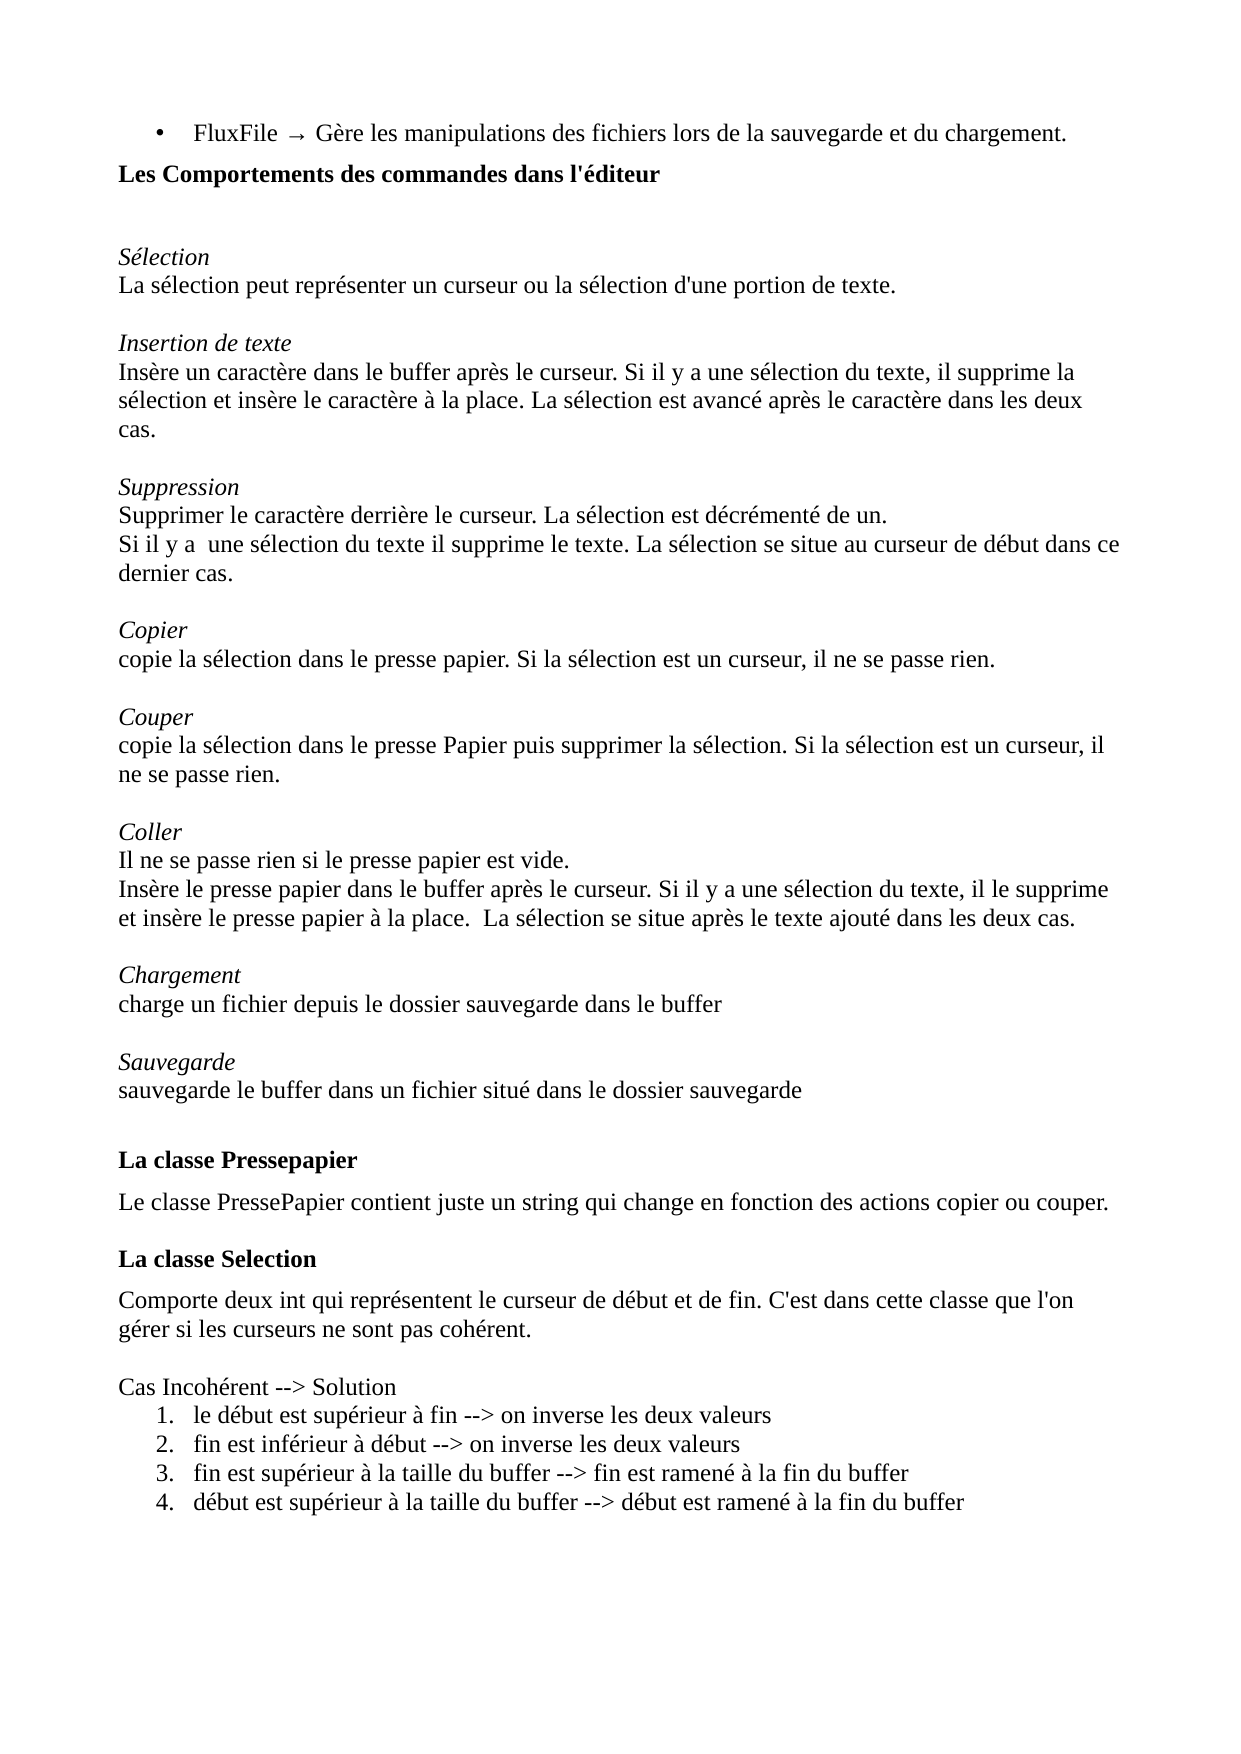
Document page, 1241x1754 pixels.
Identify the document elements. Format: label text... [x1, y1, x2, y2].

text copie la sélection dans le presse papier. Si la sélection est un curseur, il ne se passe rien. [118, 644, 1122, 673]
list FluxFile → Gère les manipulations des fichiers lors de la sauvegarde et du chargement. [156, 118, 1122, 147]
subtitle Les Comportements des commandes dans l'éditeur [118, 159, 1122, 188]
text Couper [118, 702, 1122, 731]
text Supprimer le caractère derrière le curseur. La sélection est décrémenté de un. [118, 501, 1122, 529]
text Insère un caractère dans le buffer après le curseur. Si il y a une sélection du texte, il supprime la sélection et insère le caractère à la place. La sélection est avancé après le caractère dans les deux cas. [118, 357, 1122, 443]
list fin est inférieur à début --> on inverse les deux valeurs [156, 1429, 1122, 1458]
text copie la sélection dans le presse Papier puis supprimer la sélection. Si la sélection est un curseur, il ne se passe rien. [118, 731, 1122, 788]
text Insertion de texte [118, 328, 1122, 357]
subtitle La classe Selection [118, 1244, 1122, 1273]
list début est supérieur à la taille du buffer --> début est ramené à la fin du buffer [156, 1487, 1122, 1516]
text Le classe PressePapier contient juste un string qui change en fonction des actions copier ou couper. [118, 1187, 1122, 1216]
text La sélection peut représenter un curseur ou la sélection d'une portion de texte. [118, 271, 1122, 299]
text Sauvegarde [118, 1047, 1122, 1076]
text Chargement [118, 961, 1122, 989]
subtitle La classe Pressepapier [118, 1146, 1122, 1174]
text Copier [118, 616, 1122, 644]
text Comporte deux int qui représentent le curseur de début et de fin. C'est dans cette classe que l'on gérer si les curseurs ne sont pas cohérent. [118, 1286, 1122, 1343]
text Suppression [118, 472, 1122, 501]
list le début est supérieur à fin --> on inverse les deux valeurs [156, 1401, 1122, 1429]
text Il ne se passe rien si le presse papier est vide. [118, 846, 1122, 874]
text charge un fichier depuis le dossier sauvegarde dans le buffer [118, 989, 1122, 1018]
text Si il y a une sélection du texte il supprime le texte. La sélection se situe au curseur de début dans ce dernier cas. [118, 529, 1122, 587]
text sauvegarde le buffer dans un fichier situé dans le dossier sauvegarde [118, 1076, 1122, 1104]
text Coller [118, 817, 1122, 846]
text Sélection [118, 242, 1122, 271]
text Insère le presse papier dans le buffer après le curseur. Si il y a une sélection du texte, il le supprime et insère le presse papier à la place. La sélection se situe après le texte ajouté dans les deux cas. [118, 874, 1122, 932]
list fin est supérieur à la taille du buffer --> fin est ramené à la fin du buffer [156, 1458, 1122, 1487]
text Cas Incohérent --> Solution [118, 1372, 1122, 1401]
